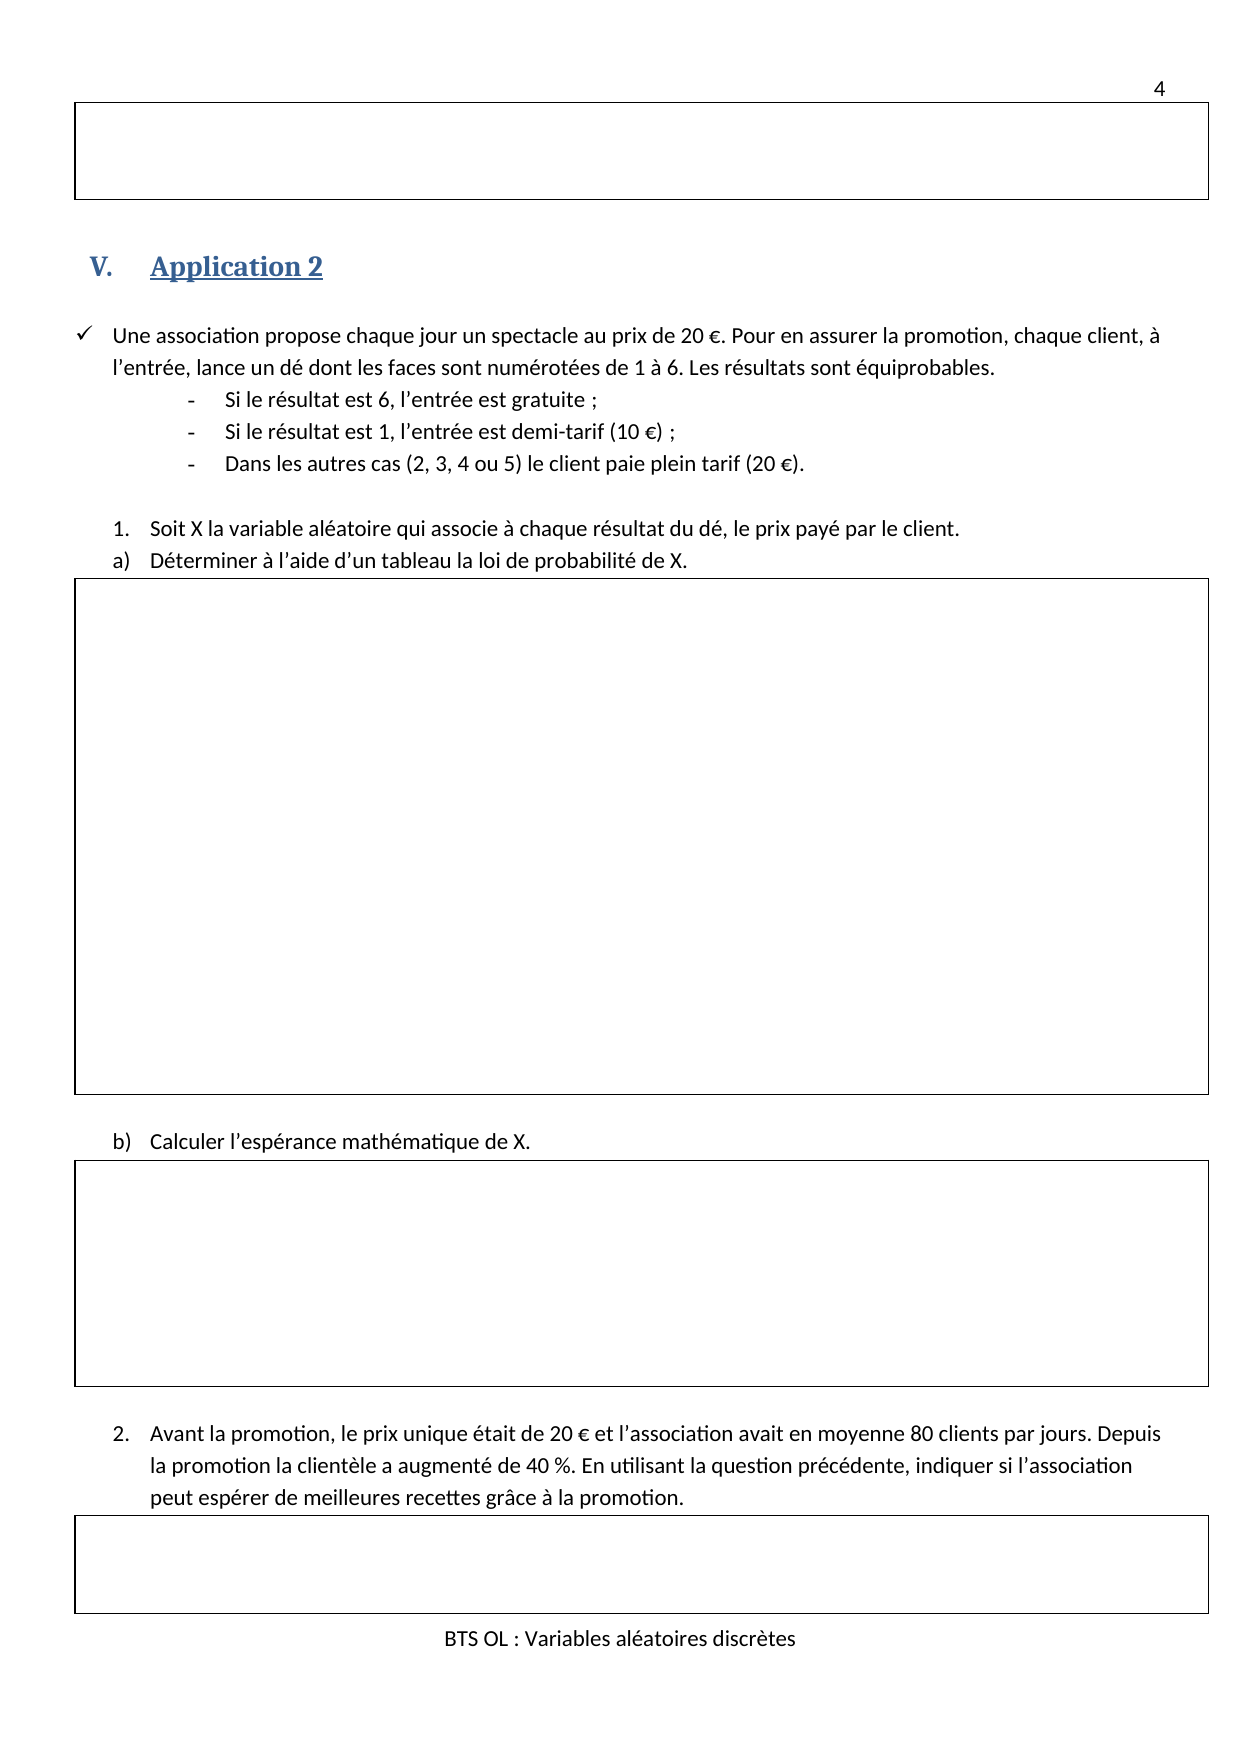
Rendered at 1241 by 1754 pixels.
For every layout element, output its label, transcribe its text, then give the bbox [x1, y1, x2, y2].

table_header [76, 1161, 1208, 1386]
list Avant la promotion, le prix unique était de 20 € et l’association avait en moyenne 80 clients par jours. Depuis la promotion la clientèle a augmenté de 40 %. En utilisant la question précédente, indiquer si l’association peut espérer de meilleures recettes grâce à la promotion. [112, 1419, 1165, 1511]
subtitle Application 2 [112, 250, 1165, 284]
table_header [76, 579, 1208, 1094]
list Si le résultat est 1, l’entrée est demi-tarif (10 €) ; [187, 417, 1165, 445]
list Déterminer à l’aide d’un tableau la loi de probabilité de X. [112, 546, 1165, 574]
list Une association propose chaque jour un spectacle au prix de 20 €. Pour en assurer la promotion, chaque client, à l’entrée, lance un dé dont les faces sont numérotées de 1 à 6. Les résultats sont équiprobables. [75, 321, 1165, 381]
list Si le résultat est 6, l’entrée est gratuite ; [187, 385, 1165, 413]
list Calculer l’espérance mathématique de X. [112, 1127, 1165, 1155]
list Soit X la variable aléatoire qui associe à chaque résultat du dé, le prix payé par le client. [112, 514, 1165, 542]
table_header [76, 1516, 1208, 1613]
list Dans les autres cas (2, 3, 4 ou 5) le client paie plein tarif (20 €). [187, 449, 1165, 478]
table_header [76, 103, 1208, 199]
